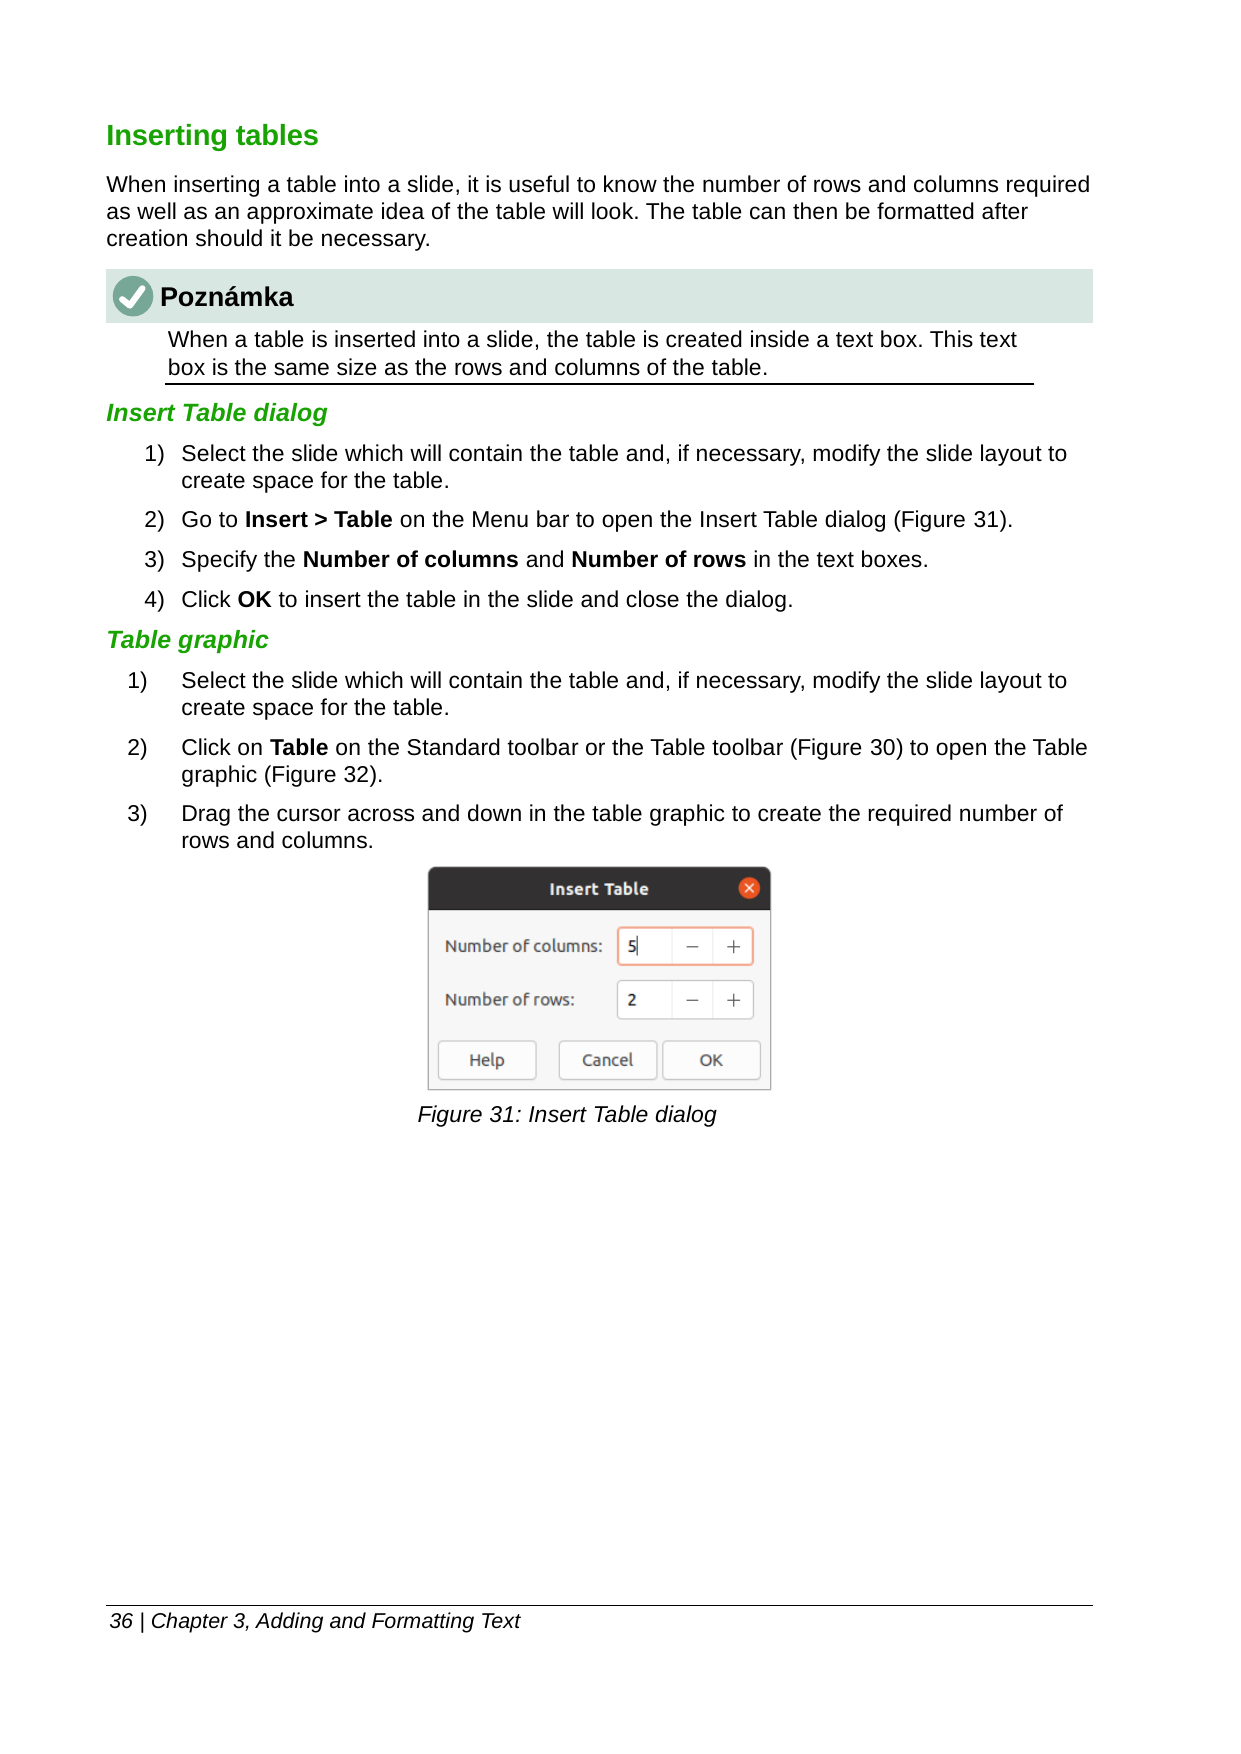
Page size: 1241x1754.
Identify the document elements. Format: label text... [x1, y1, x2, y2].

list Drag the cursor across and down in the table graphic to create the required number of rows and columns. [148, 799, 1093, 854]
subtitle Table graphic [106, 624, 1093, 654]
list Specify the Number of columns and Number of rows in the text boxes. [164, 545, 1093, 572]
list Click on Table on the Standard toolbar or the Table toolbar (Figure 30) to open the Table graphic (Figure 32). [148, 733, 1093, 787]
text When a table is inserted into a slide, the table is created inside a text box. This text box is the same size as the rows and columns of the table. [164, 323, 1034, 385]
text Figure 31: Insert Table dialog [417, 1101, 782, 1128]
list Go to Insert > Table on the Menu bar to open the Insert Table dialog (Figure 31). [164, 506, 1093, 533]
subtitle Inserting tables [106, 118, 1093, 152]
text When inserting a table into a slide, it is useful to know the number of rows and columns required as well as an approximate idea of the table will look. The table can then be formatted after creation should it be necessary. [106, 170, 1093, 252]
list Click OK to insert the table in the slide and close the dialog. [164, 585, 1093, 612]
list Select the slide which will contain the table and, if necessary, modify the slide layout to create space for the table. [148, 666, 1093, 720]
list Select the slide which will contain the table and, if necessary, modify the slide layout to create space for the table. [164, 439, 1093, 493]
picture [417, 866, 782, 1101]
subtitle Poznámka [106, 269, 1093, 323]
subtitle Insert Table dialog [106, 398, 1093, 427]
